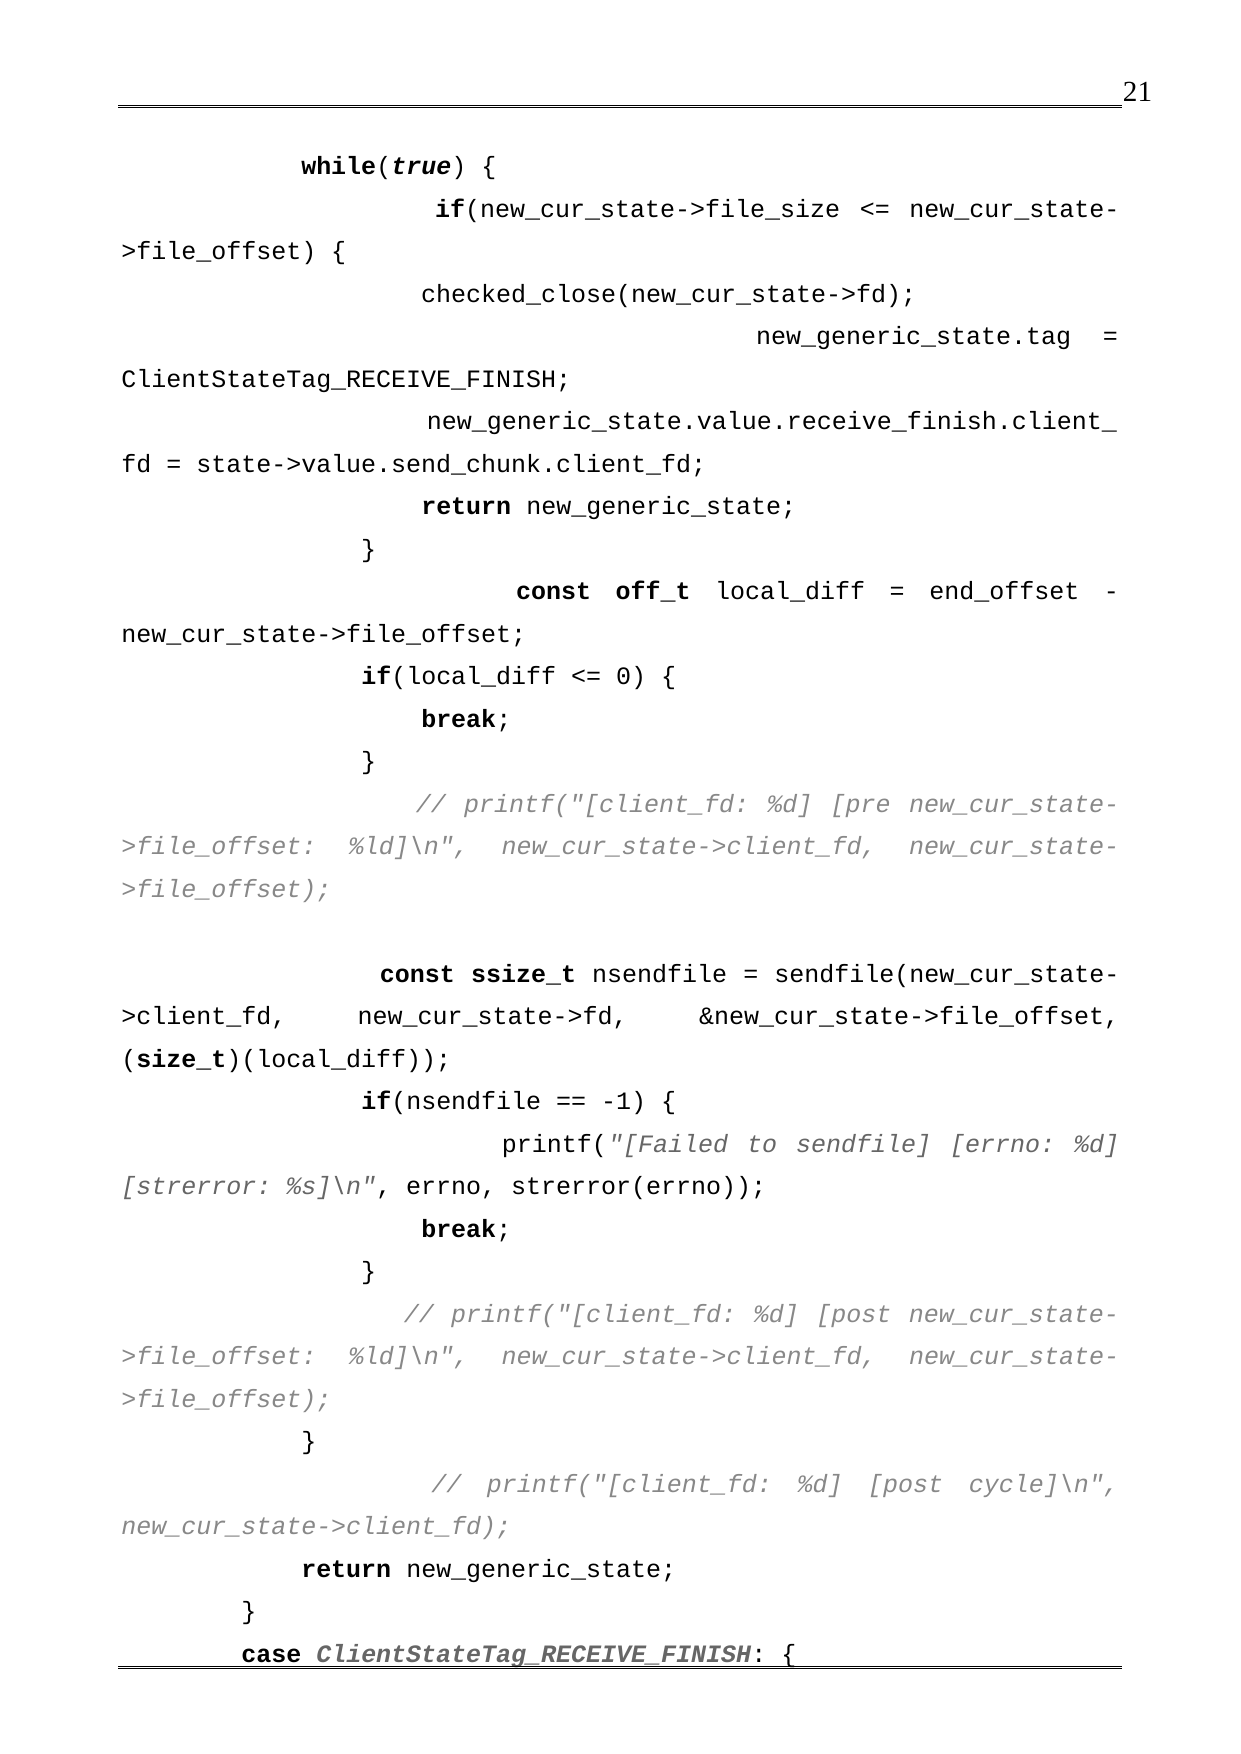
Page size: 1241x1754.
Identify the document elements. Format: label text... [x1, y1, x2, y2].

text const off_t local_diff = end_offset - new_cur_state->file_offset; [118, 573, 1122, 649]
text printf("[Failed to sendfile] [errno: %d] [strerror: %s]\n", errno, strerror(errno)); [118, 1125, 1122, 1202]
text if(local_diff <= 0) { [118, 658, 1122, 692]
text break; [118, 700, 1122, 734]
text } [118, 1253, 1122, 1287]
text checked_close(new_cur_state->fd); [118, 275, 1122, 309]
text return new_generic_state; [118, 1550, 1122, 1584]
text // printf("[client_fd: %d] [post cycle]\n", new_cur_state->client_fd); [118, 1465, 1122, 1542]
text return new_generic_state; [118, 488, 1122, 522]
text if(nsendfile == -1) { [118, 1083, 1122, 1117]
text } [118, 1423, 1122, 1457]
text // printf("[client_fd: %d] [post new_cur_state->file_offset: %ld]\n", new_cur_state->client_fd, new_cur_state->file_offset); [118, 1295, 1122, 1414]
text break; [118, 1210, 1122, 1244]
text const ssize_t nsendfile = sendfile(new_cur_state->client_fd, new_cur_state->fd, &new_cur_state->file_offset, (size_t)(local_diff)); [118, 955, 1122, 1074]
text } [118, 530, 1122, 564]
text while(true) { [118, 148, 1122, 182]
text new_generic_state.tag = ClientStateTag_RECEIVE_FINISH; [118, 318, 1122, 394]
text new_generic_state.value.receive_finish.client_fd = state->value.send_chunk.client_fd; [118, 403, 1122, 479]
text // printf("[client_fd: %d] [pre new_cur_state->file_offset: %ld]\n", new_cur_state->client_fd, new_cur_state->file_offset); [118, 785, 1122, 904]
text } [118, 743, 1122, 777]
text } [118, 1593, 1122, 1627]
text if(new_cur_state->file_size <= new_cur_state->file_offset) { [118, 190, 1122, 267]
text case ClientStateTag_RECEIVE_FINISH: { [118, 1635, 1122, 1666]
